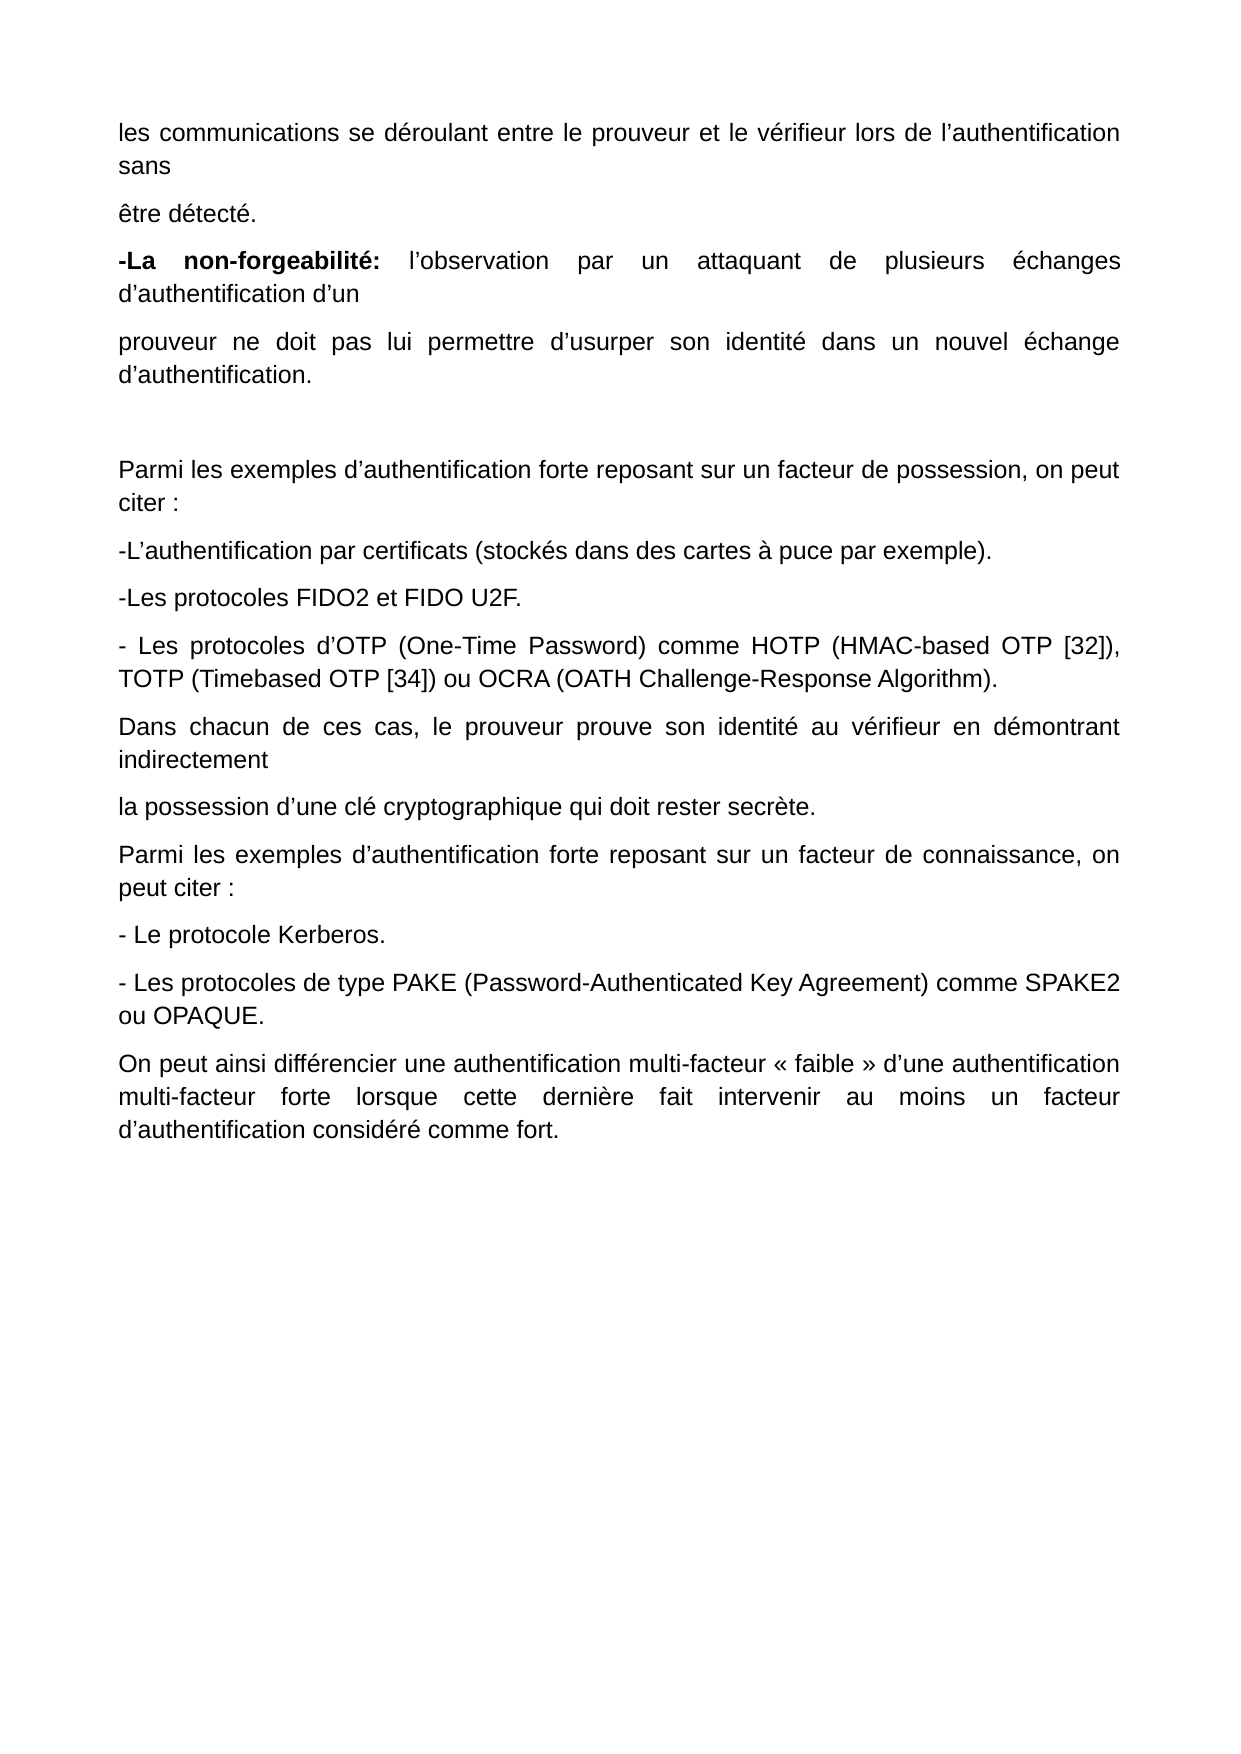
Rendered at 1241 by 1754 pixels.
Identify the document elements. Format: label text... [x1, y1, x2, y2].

text - Les protocoles de type PAKE (Password-Authenticated Key Agreement) comme SPAKE2 ou OPAQUE. [118, 968, 1122, 1030]
text On peut ainsi différencier une authentification multi-facteur « faible » d’une authentification multi-facteur forte lorsque cette dernière fait intervenir au moins un facteur d’authentification considéré comme fort. [118, 1049, 1122, 1143]
text - Le protocole Kerberos. [118, 921, 1122, 949]
text prouveur ne doit pas lui permettre d’usurper son identité dans un nouvel échange d’authentification. [118, 327, 1122, 389]
text -L’authentification par certificats (stockés dans des cartes à puce par exemple). [118, 536, 1122, 564]
text la possession d’une clé cryptographique qui doit rester secrète. [118, 792, 1122, 821]
text être détecté. [118, 199, 1122, 227]
text - Les protocoles d’OTP (One-Time Password) comme HOTP (HMAC-based OTP [32]), TOTP (Timebased OTP [34]) ou OCRA (OATH Challenge-Response Algorithm). [118, 631, 1122, 693]
text les communications se déroulant entre le prouveur et le vérifieur lors de l’authentification sans [118, 118, 1122, 180]
text -La non-forgeabilité: l’observation par un attaquant de plusieurs échanges d’authentification d’un [118, 246, 1122, 308]
text Parmi les exemples d’authentification forte reposant sur un facteur de connaissance, on peut citer : [118, 840, 1122, 902]
text Parmi les exemples d’authentification forte reposant sur un facteur de possession, on peut citer : [118, 455, 1122, 517]
text Dans chacun de ces cas, le prouveur prouve son identité au vérifieur en démontrant indirectement [118, 712, 1122, 773]
text -Les protocoles FIDO2 et FIDO U2F. [118, 583, 1122, 612]
